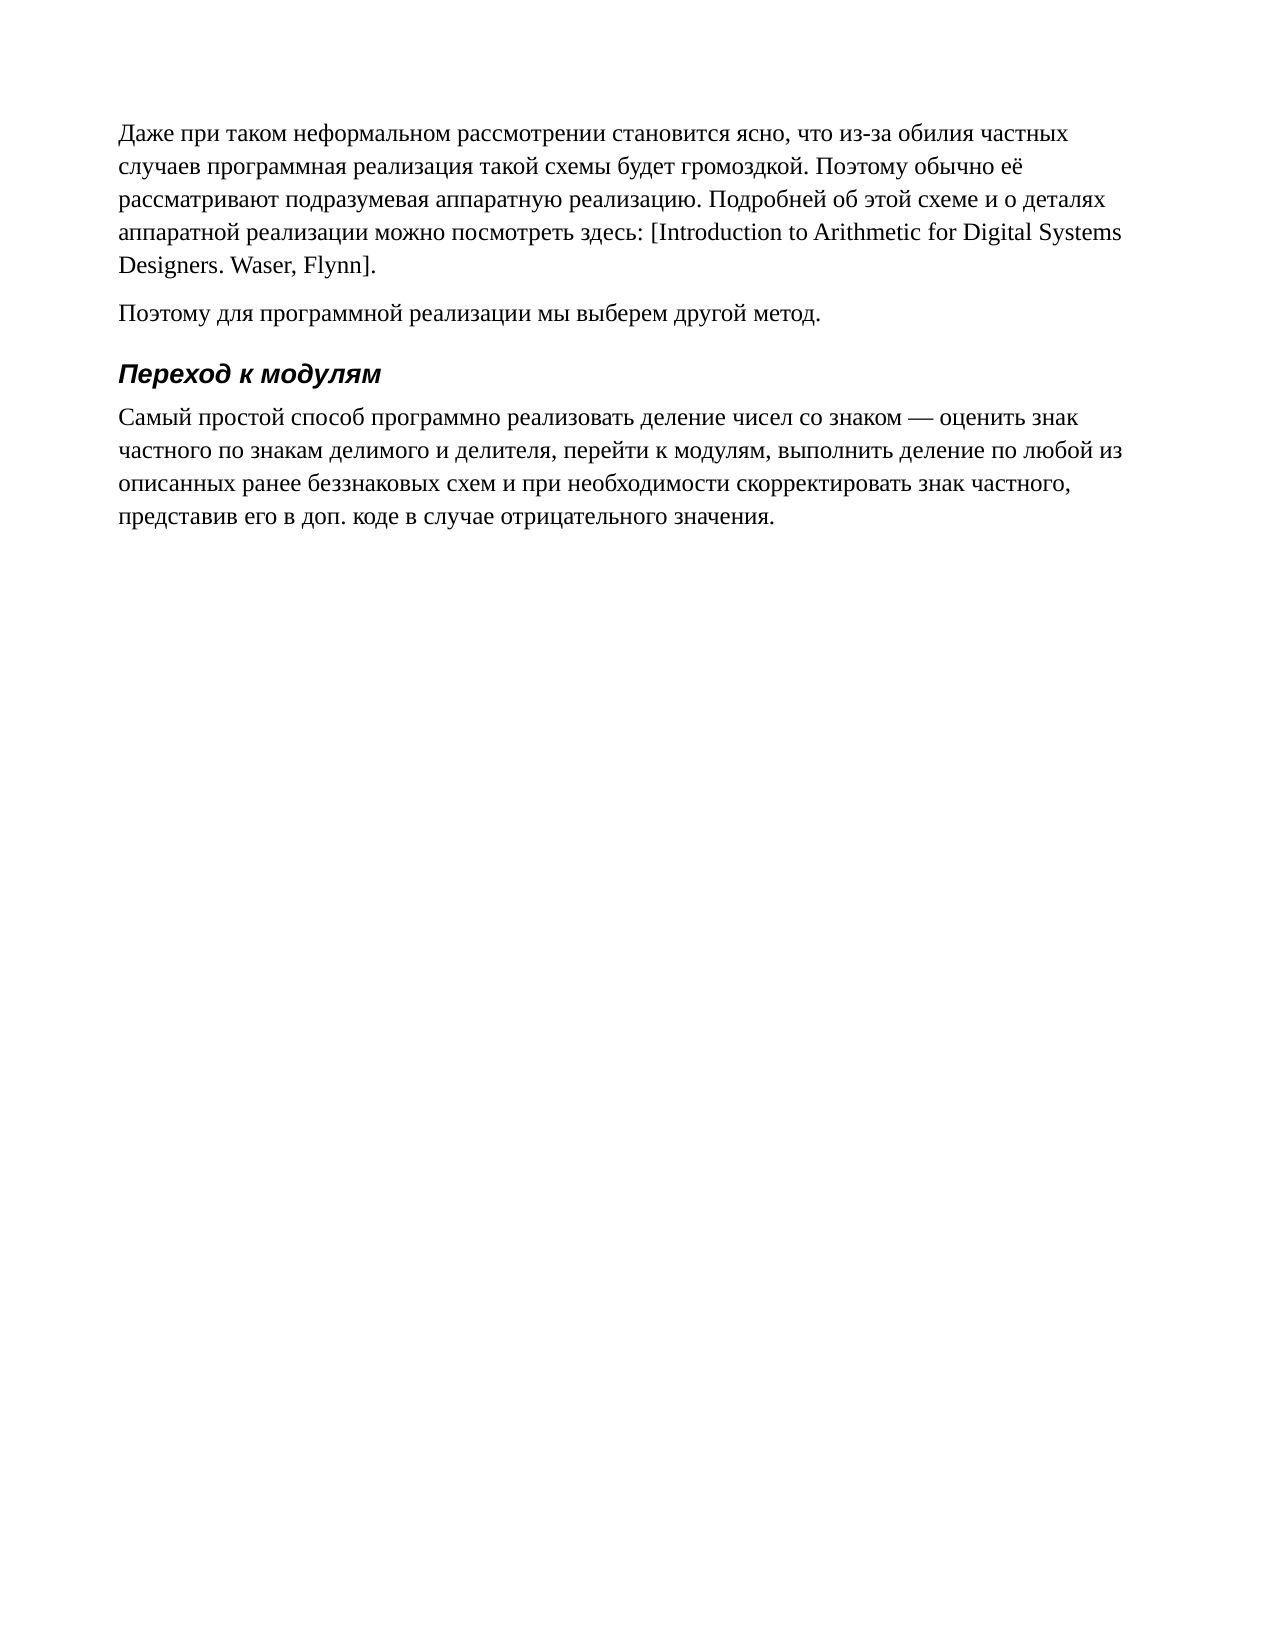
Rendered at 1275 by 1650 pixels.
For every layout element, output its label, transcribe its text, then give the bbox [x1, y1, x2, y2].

text Поэтому для программной реализации мы выберем другой метод. [118, 298, 1157, 327]
text Даже при таком неформальном рассмотрении становится ясно, что из-за обилия частных случаев программная реализация такой схемы будет громоздкой. Поэтому обычно её рассматривают подразумевая аппаратную реализацию. Подробней об этой схеме и о деталях аппаратной реализации можно посмотреть здесь: [Introduction to Arithmetic for Digital Systems Designers. Waser, Flynn]. [118, 118, 1157, 279]
text Самый простой способ программно реализовать деление чисел со знаком — оценить знак частного по знакам делимого и делителя, перейти к модулям, выполнить деление по любой из описанных ранее беззнаковых схем и при необходимости скорректировать знак частного, представив его в доп. коде в случае отрицательного значения. [118, 402, 1157, 529]
subtitle Переход к модулям [118, 358, 1157, 389]
